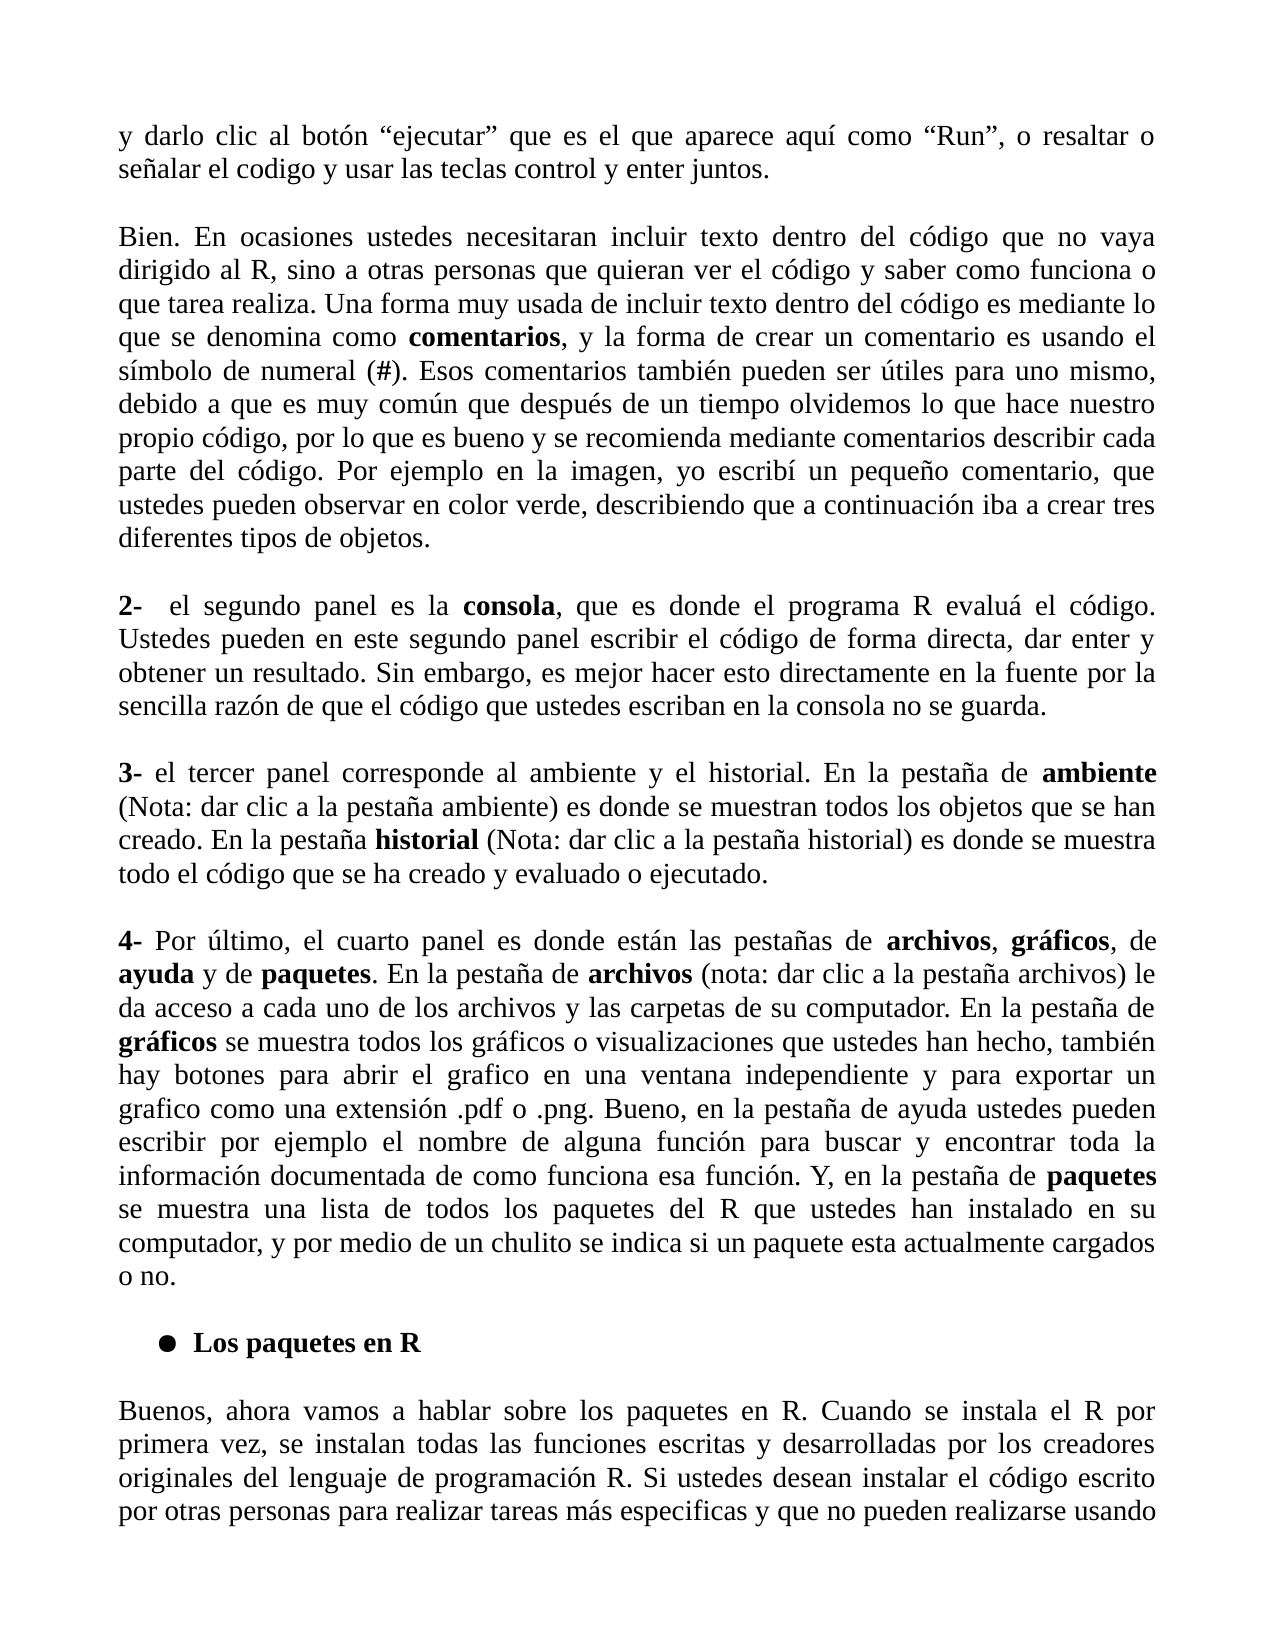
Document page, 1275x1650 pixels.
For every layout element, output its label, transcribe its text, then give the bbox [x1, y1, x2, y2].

text y darlo clic al botón “ejecutar” que es el que aparece aquí como “Run”, o resaltar o señalar el codigo y usar las teclas control y enter juntos. [118, 118, 1157, 185]
list Los paquetes en R [156, 1326, 1157, 1359]
text 2- el segundo panel es la consola, que es donde el programa R evaluá el código. Ustedes pueden en este segundo panel escribir el código de forma directa, dar enter y obtener un resultado. Sin embargo, es mejor hacer esto directamente en la fuente por la sencilla razón de que el código que ustedes escriban en la consola no se guarda. [118, 588, 1157, 722]
text Buenos, ahora vamos a hablar sobre los paquetes en R. Cuando se instala el R por primera vez, se instalan todas las funciones escritas y desarrolladas por los creadores originales del lenguaje de programación R. Si ustedes desean instalar el código escrito por otras personas para realizar tareas más especificas y que no pueden realizarse usando [118, 1393, 1157, 1527]
text 3- el tercer panel corresponde al ambiente y el historial. En la pestaña de ambiente (Nota: dar clic a la pestaña ambiente) es donde se muestran todos los objetos que se han creado. En la pestaña historial (Nota: dar clic a la pestaña historial) es donde se muestra todo el código que se ha creado y evaluado o ejecutado. [118, 755, 1157, 889]
text 4- Por último, el cuarto panel es donde están las pestañas de archivos, gráficos, de ayuda y de paquetes. En la pestaña de archivos (nota: dar clic a la pestaña archivos) le da acceso a cada uno de los archivos y las carpetas de su computador. En la pestaña de gráficos se muestra todos los gráficos o visualizaciones que ustedes han hecho, también hay botones para abrir el grafico en una ventana independiente y para exportar un grafico como una extensión .pdf o .png. Bueno, en la pestaña de ayuda ustedes pueden escribir por ejemplo el nombre de alguna función para buscar y encontrar toda la información documentada de como funciona esa función. Y, en la pestaña de paquetes se muestra una lista de todos los paquetes del R que ustedes han instalado en su computador, y por medio de un chulito se indica si un paquete esta actualmente cargados o no. [118, 923, 1157, 1292]
text Bien. En ocasiones ustedes necesitaran incluir texto dentro del código que no vaya dirigido al R, sino a otras personas que quieran ver el código y saber como funciona o que tarea realiza. Una forma muy usada de incluir texto dentro del código es mediante lo que se denomina como comentarios, y la forma de crear un comentario es usando el símbolo de numeral (#). Esos comentarios también pueden ser útiles para uno mismo, debido a que es muy común que después de un tiempo olvidemos lo que hace nuestro propio código, por lo que es bueno y se recomienda mediante comentarios describir cada parte del código. Por ejemplo en la imagen, yo escribí un pequeño comentario, que ustedes pueden observar en color verde, describiendo que a continuación iba a crear tres diferentes tipos de objetos. [118, 219, 1157, 554]
